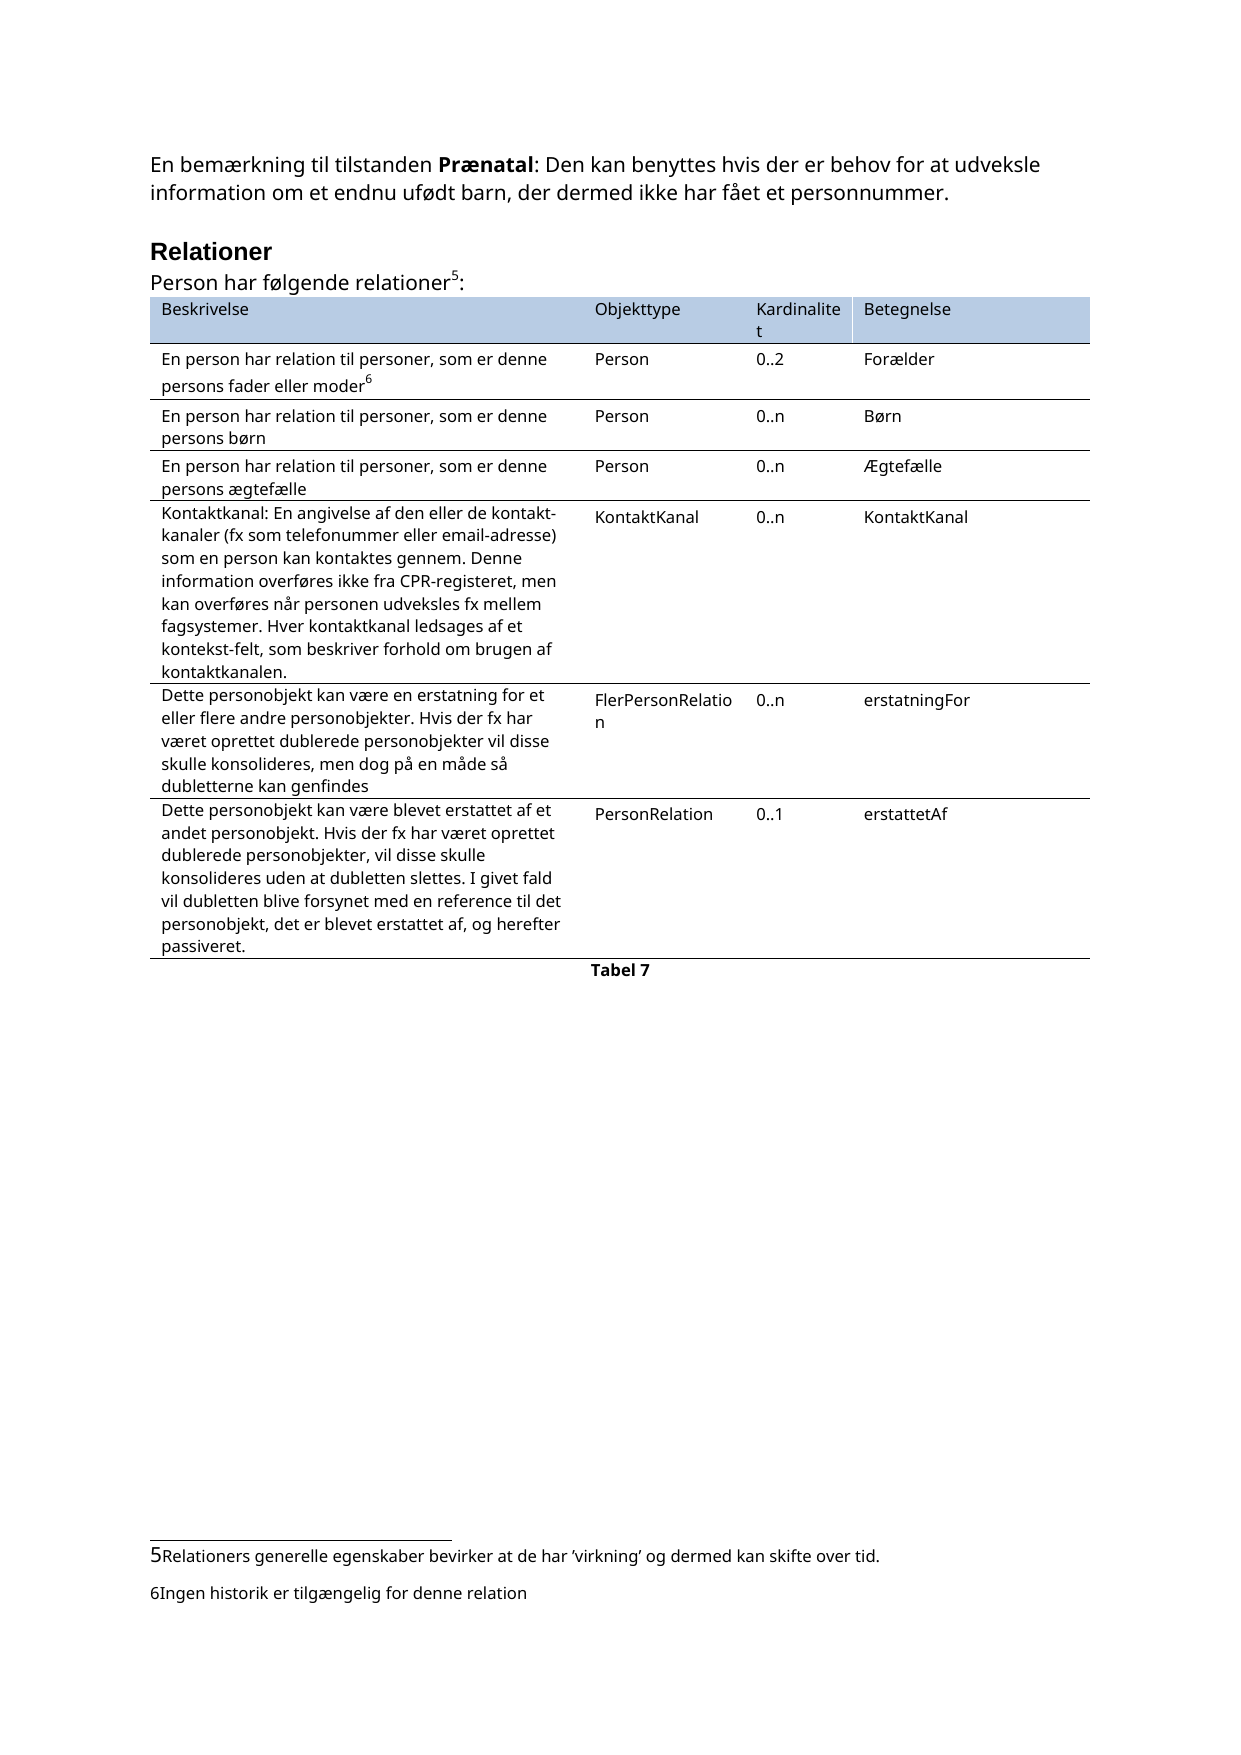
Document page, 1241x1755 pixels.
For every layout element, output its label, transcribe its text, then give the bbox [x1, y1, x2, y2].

table_cell Dette personobjekt kan være blevet erstattet af et andet personobjekt. Hvis der fx har været oprettet dublerede personobjekter, vil disse skulle konsolideres uden at dubletten slettes. I givet fald vil dubletten blive forsynet med en reference til det personobjekt, det er blevet erstattet af, og herefter passiveret. [150, 799, 583, 958]
table_cell 0..n [745, 400, 852, 450]
text En bemærkning til tilstanden Prænatal: Den kan benyttes hvis der er behov for at udveksle information om et endnu ufødt barn, der dermed ikke har fået et personnummer. [150, 150, 1090, 207]
table_header Beskrivelse [150, 297, 583, 343]
table_cell Kontaktkanal: En angivelse af den eller de kontakt-kanaler (fx som telefonummer eller email-adresse) som en person kan kontaktes gennem. Denne information overføres ikke fra CPR-registeret, men kan overføres når personen udveksles fx mellem fagsystemer. Hver kontaktkanal ledsages af et kontekst-felt, som beskriver forhold om brugen af kontaktkanalen. [150, 501, 583, 683]
text Relationer [150, 238, 1090, 266]
table_cell En person har relation til personer, som er denne persons børn [150, 400, 583, 450]
table_header Kardinalitet [745, 297, 852, 343]
table_cell 0..2 [745, 344, 852, 399]
text Tabel 7 [150, 959, 1090, 981]
table_cell Person [583, 451, 745, 500]
table_cell Børn [853, 400, 1090, 450]
table_cell 0..1 [745, 799, 852, 958]
table_cell 0..n [745, 451, 852, 500]
table_cell Forælder [853, 344, 1090, 399]
table_cell KontaktKanal [583, 501, 745, 683]
table_cell Person [583, 344, 745, 399]
table_cell 0..n [745, 684, 852, 798]
table_cell KontaktKanal [853, 501, 1090, 683]
table_cell Dette personobjekt kan være en erstatning for et eller flere andre personobjekter. Hvis der fx har været oprettet dublerede personobjekter vil disse skulle konsolideres, men dog på en måde så dubletterne kan genfindes [150, 684, 583, 798]
table_cell PersonRelation [583, 799, 745, 958]
table_cell En person har relation til personer, som er denne persons fader eller moder [150, 344, 583, 399]
text Relationers generelle egenskaber bevirker at de har ’virkning’ og dermed kan skifte over tid. [150, 1541, 1090, 1569]
table_header Betegnelse [853, 297, 1090, 343]
table_cell erstattetAf [853, 799, 1090, 958]
table_cell FlerPersonRelation [583, 684, 745, 798]
table_cell Person [583, 400, 745, 450]
table_cell Ægtefælle [853, 451, 1090, 500]
text Person har følgende relationer: [150, 266, 1090, 297]
table_cell En person har relation til personer, som er denne persons ægtefælle [150, 451, 583, 500]
table_header Objekttype [583, 297, 745, 343]
table_cell erstatningFor [853, 684, 1090, 798]
table_cell 0..n [745, 501, 852, 683]
